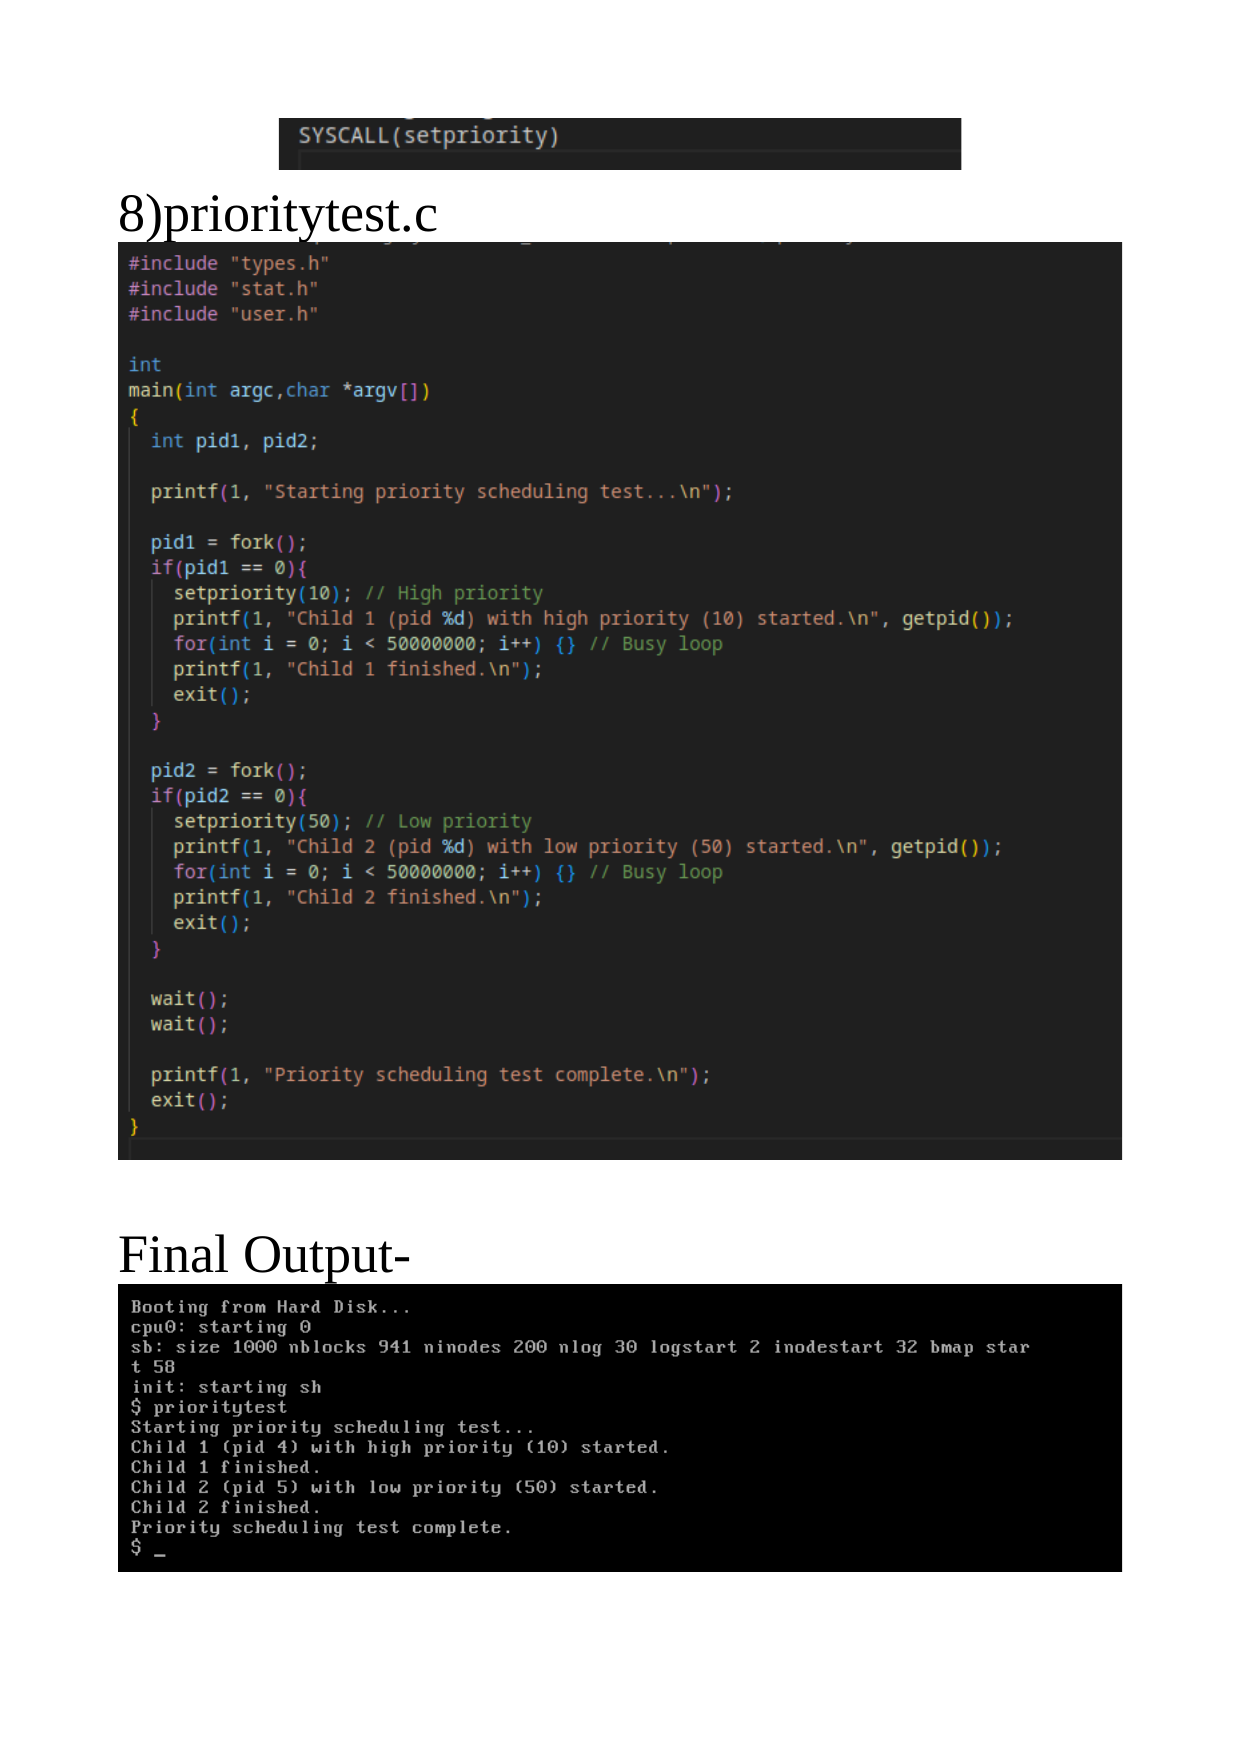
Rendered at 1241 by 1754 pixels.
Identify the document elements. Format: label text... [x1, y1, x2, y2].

picture [278, 118, 962, 170]
text Final Output- [118, 1160, 1122, 1284]
picture [118, 242, 1123, 1160]
text 8)prioritytest.c [118, 118, 1122, 242]
picture [118, 1284, 1123, 1572]
